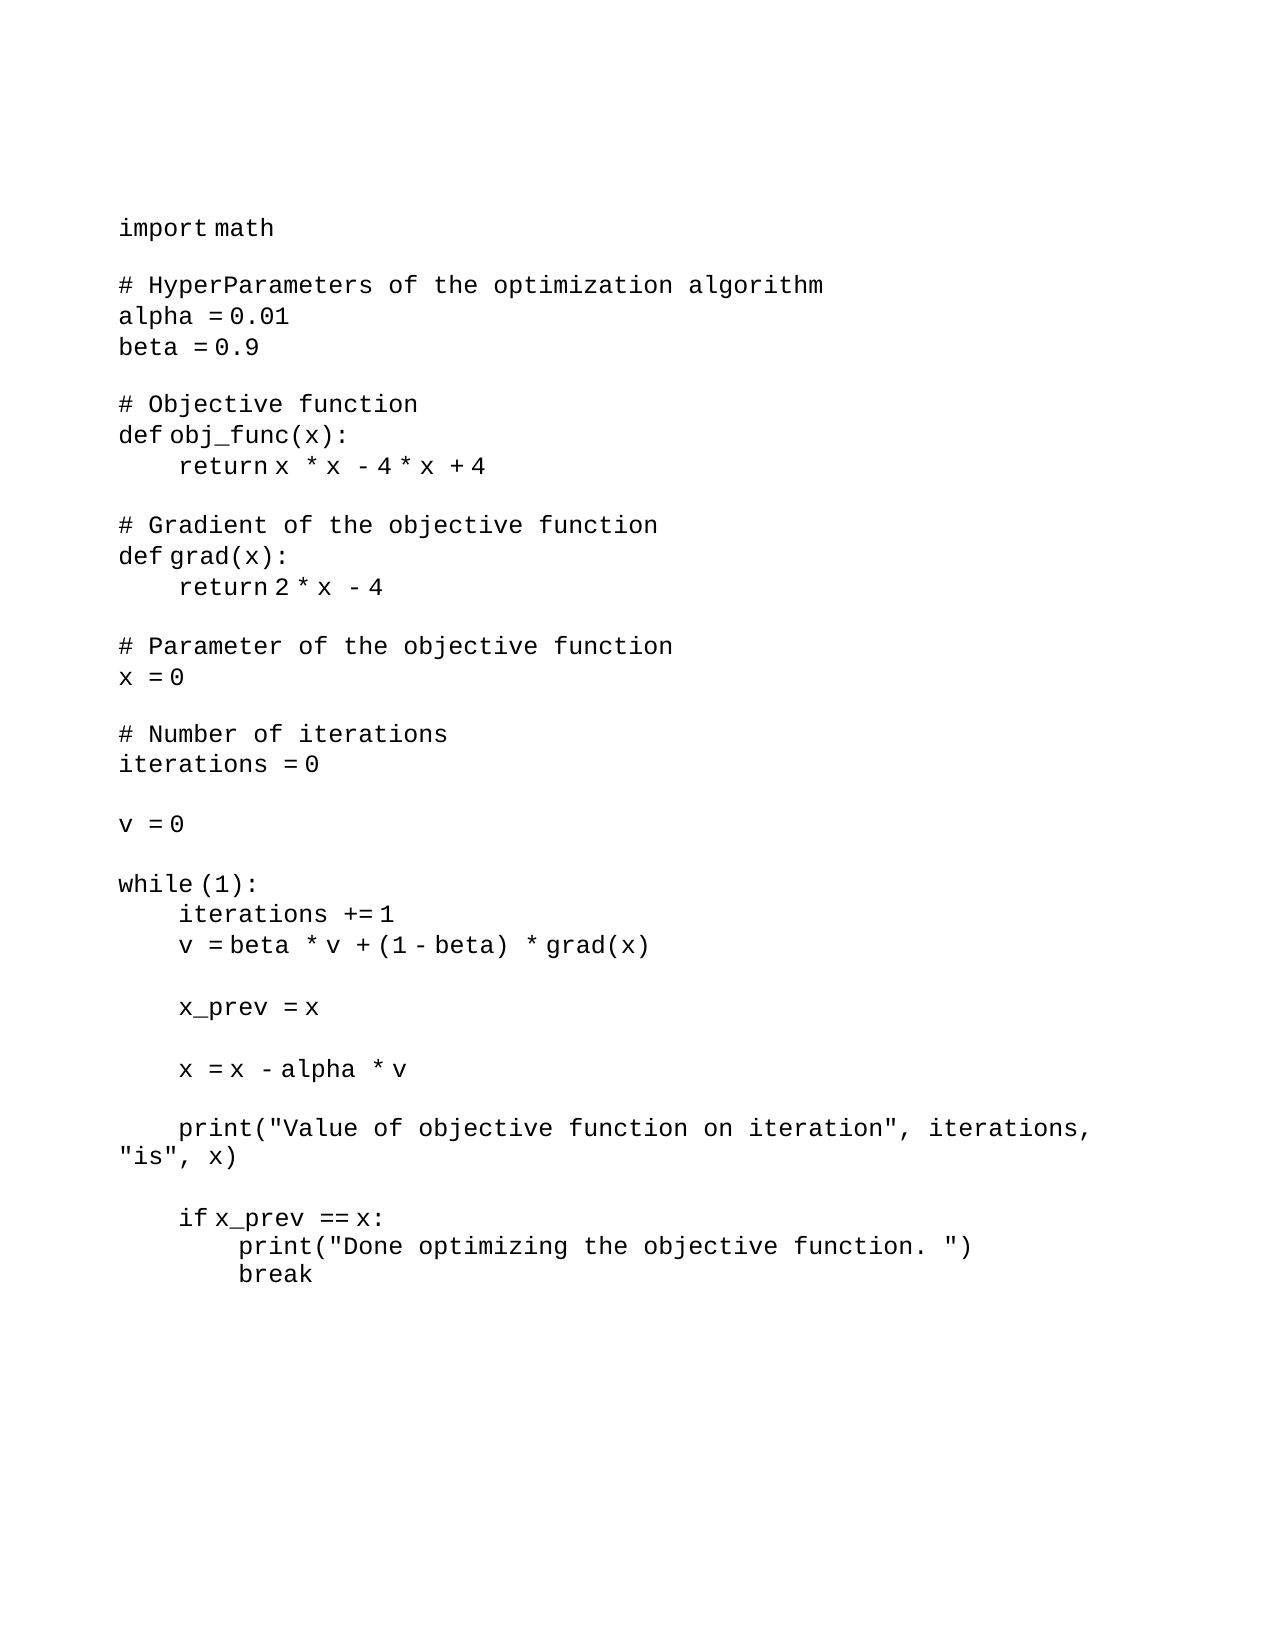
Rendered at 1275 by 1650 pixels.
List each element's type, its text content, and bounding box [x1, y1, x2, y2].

text [118, 118, 1157, 147]
table_header import math # HyperParameters of the optimization algorithm alpha = 0.01 beta = 0.9 # Objective function def obj_func(x): return x * x - 4 * x + 4 # Gradient of the objective function def grad(x): return 2 * x - 4 # Parameter of the objective function x = 0 # Number of iterations iterations = 0 v = 0 while (1): iterations += 1 v = beta * v + (1 - beta) * grad(x) x_prev = x x = x - alpha * v print("Value of objective function on iteration", iterations, "is", x) if x_prev == x: print("Done optimizing the objective function. ") break [118, 213, 1157, 1290]
